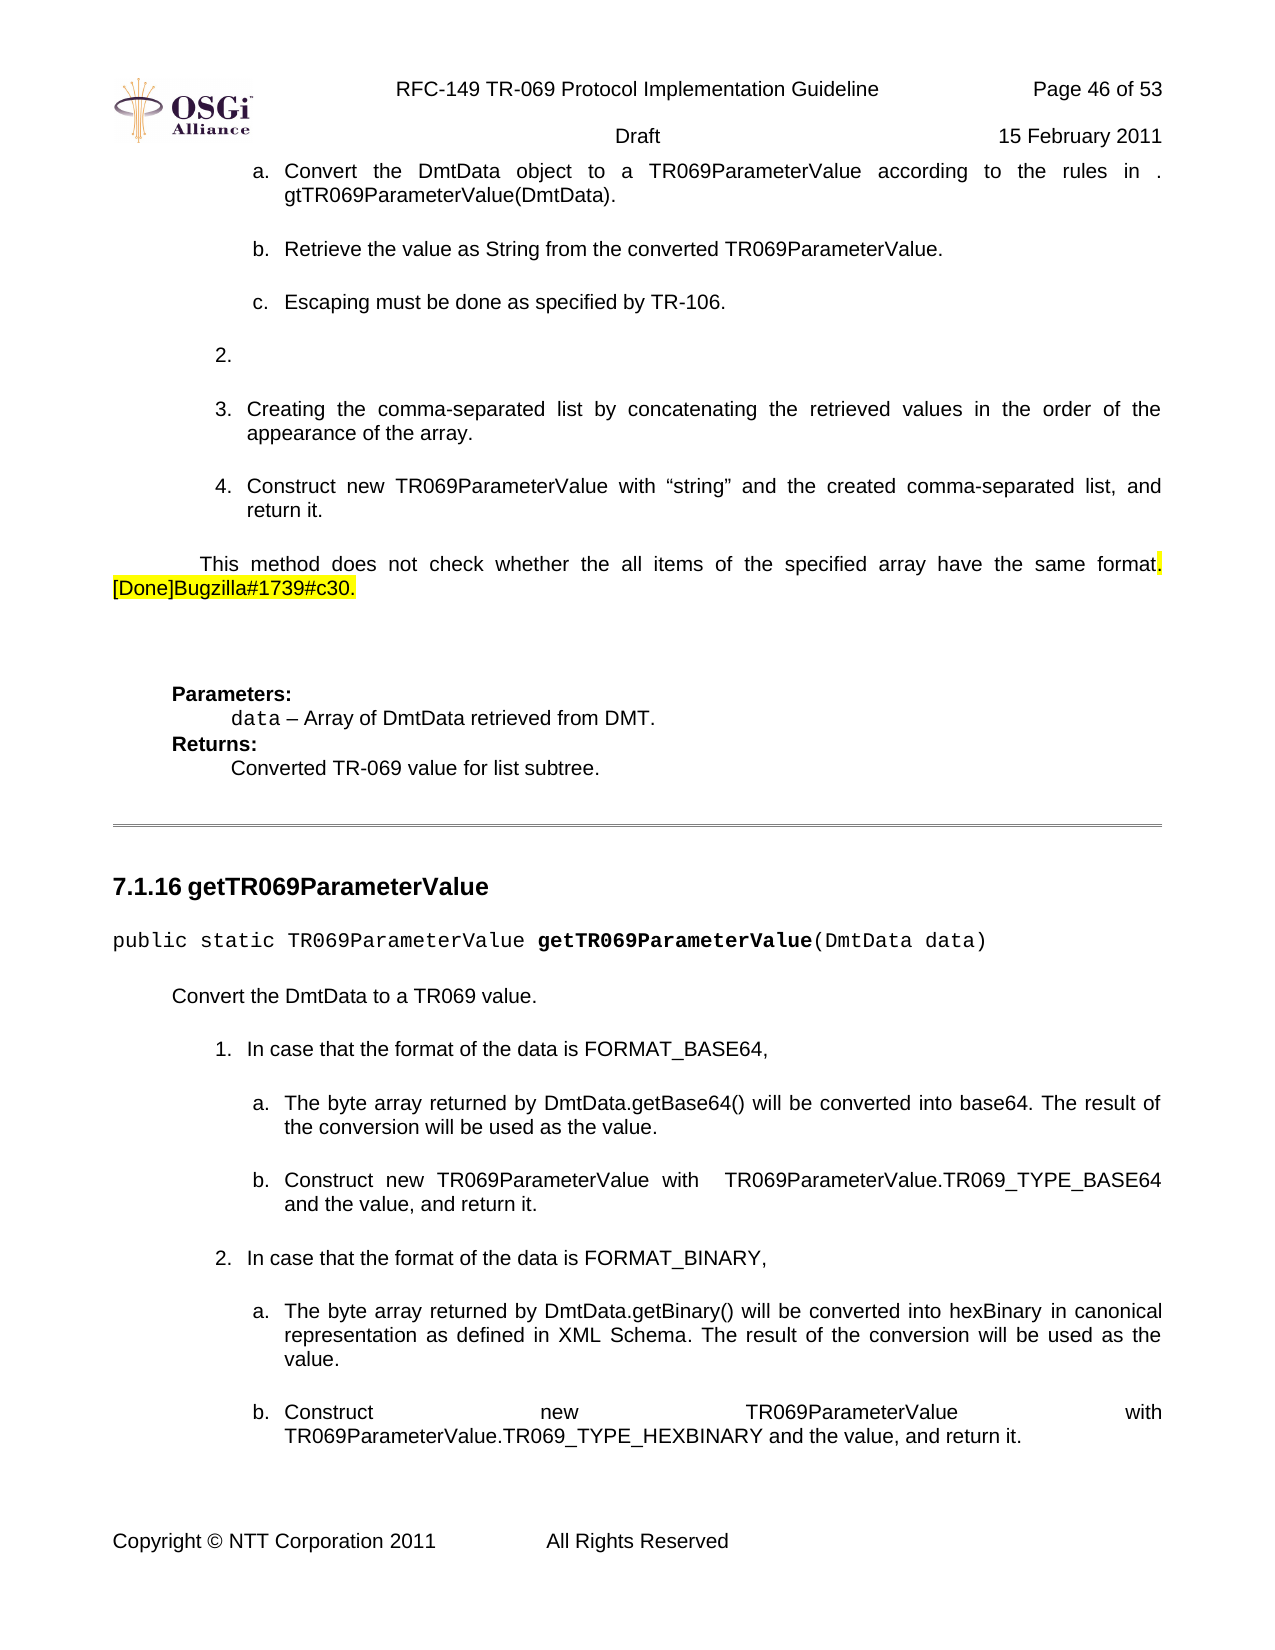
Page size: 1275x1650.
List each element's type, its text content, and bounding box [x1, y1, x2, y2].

text public static TR069ParameterValue getTR069ParameterValue(DmtData data) [112, 931, 1162, 954]
list Retrieve the value as String from the converted TR069ParameterValue. [247, 236, 1162, 260]
list Creating the comma-separated list by concatenating the retrieved values in the order of the appearance of the array. [209, 397, 1162, 444]
picture [114, 78, 254, 143]
text This method does not check whether the all items of the specified array have the same format.[Done]Bugzilla#1739#c30. [112, 551, 1162, 599]
list Converted TR-069 value for list subtree. [231, 756, 1162, 780]
list Escaping must be done as specified by TR-106. [247, 290, 1162, 314]
list The byte array returned by DmtData.getBinary() will be converted into hexBinary in canonical representation as defined in XML Schema. The result of the conversion will be used as the value. [247, 1299, 1162, 1371]
list Convert the DmtData object to a TR069ParameterValue according to the rules in . gtTR069ParameterValue(DmtData). [247, 159, 1162, 207]
list Convert the DmtData to a TR069 value. [172, 984, 1162, 1008]
list In case that the format of the data is FORMAT_BASE64, [209, 1037, 1162, 1061]
list data – Array of DmtData retrieved from DMT. [231, 706, 1162, 732]
list Construct new TR069ParameterValue with TR069ParameterValue.TR069_TYPE_BASE64 and the value, and return it. [247, 1168, 1162, 1216]
subtitle Parameters: [172, 682, 1162, 706]
list The byte array returned by DmtData.getBase64() will be converted into base64. The result of the conversion will be used as the value. [247, 1091, 1162, 1138]
subtitle Returns: [172, 732, 1162, 756]
list Construct new TR069ParameterValue with “string” and the created comma-separated list, and return it. [209, 474, 1162, 522]
subtitle getTR069ParameterValue [112, 872, 1162, 901]
list In case that the format of the data is FORMAT_BINARY, [209, 1245, 1162, 1269]
list Construct new TR069ParameterValue with TR069ParameterValue.TR069_TYPE_HEXBINARY and the value, and return it. [247, 1400, 1162, 1448]
